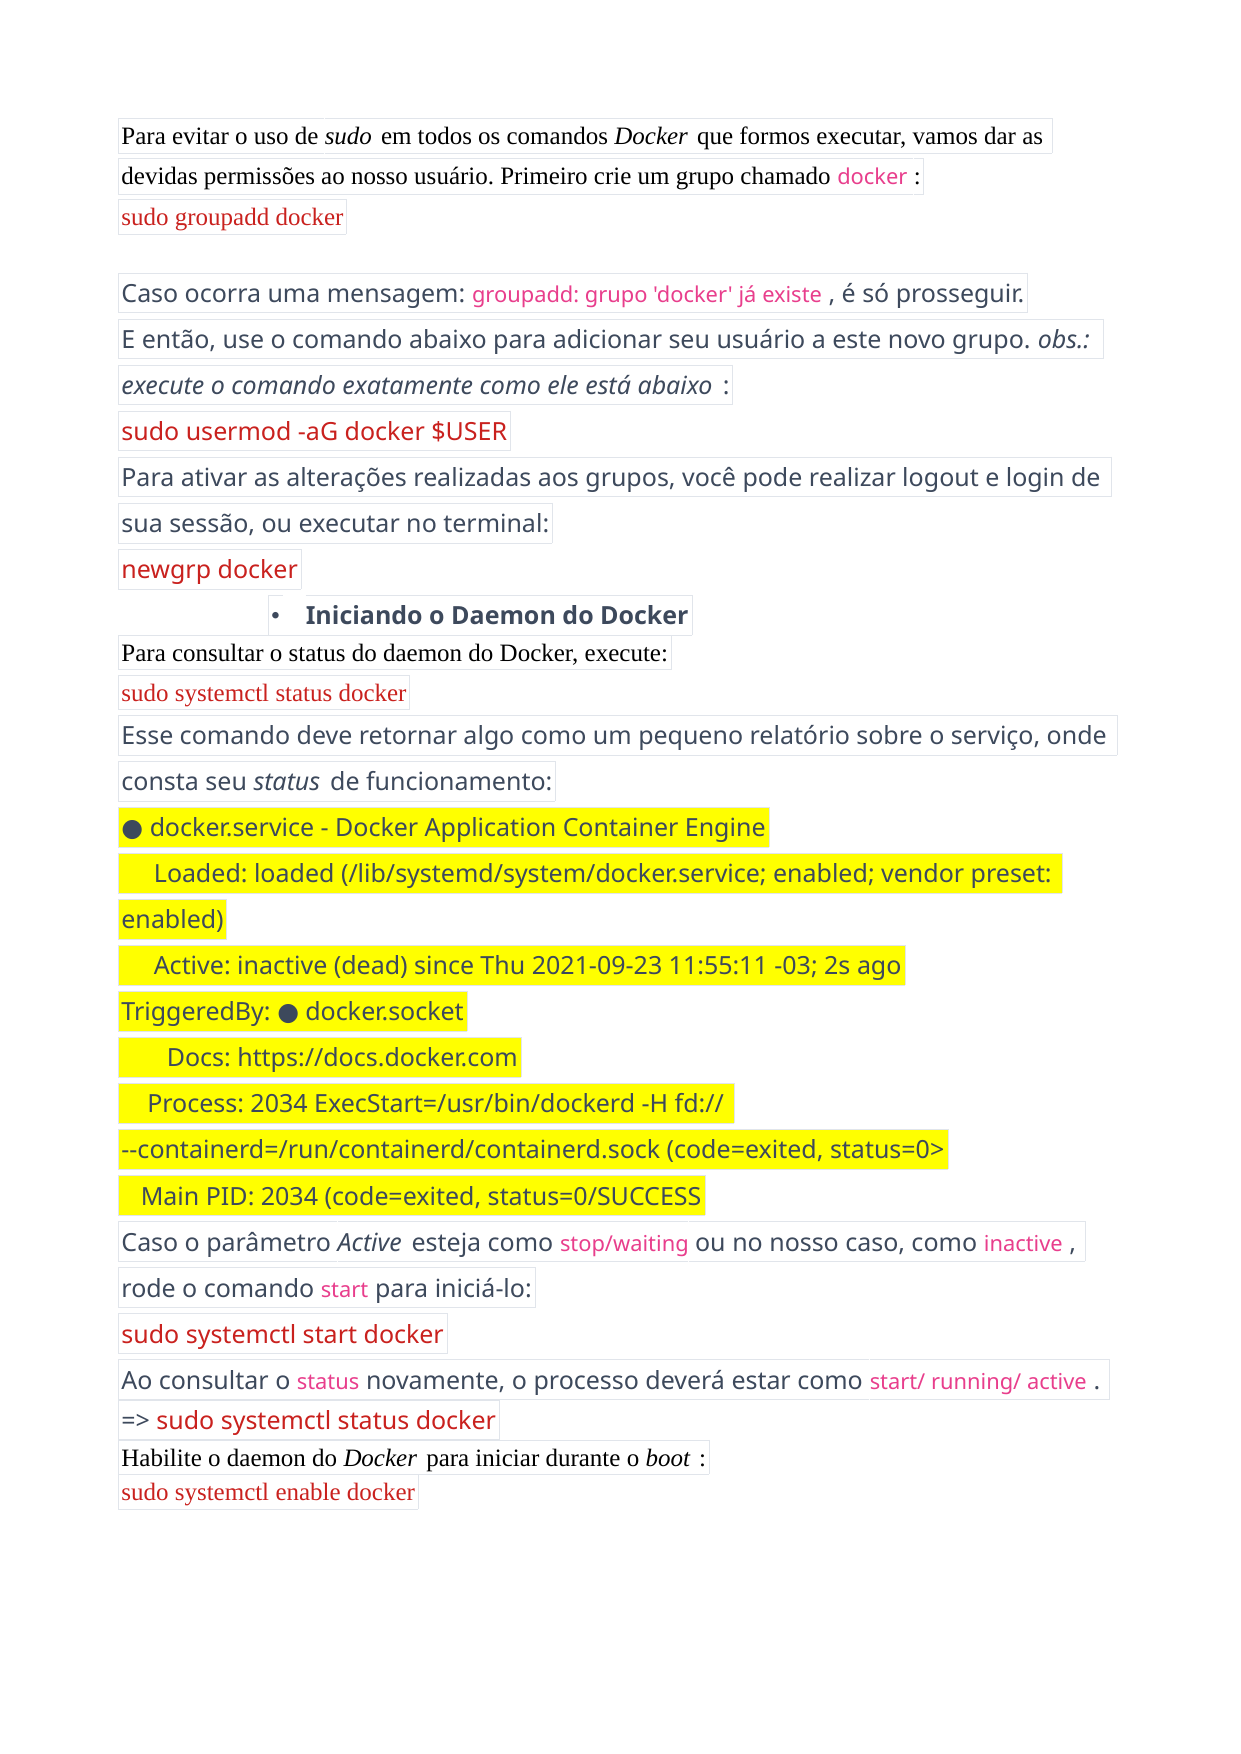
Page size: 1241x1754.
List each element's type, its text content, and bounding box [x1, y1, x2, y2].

text [468, 991, 1122, 1031]
text TriggeredBy: ● docker.socket [119, 992, 467, 1031]
text Habilite o daemon do Docker para iniciar durante o boot : [119, 1441, 709, 1474]
text Ao consultar o status novamente, o processo deverá estar como start/ running/ active . => sudo systemctl status docker [500, 1359, 1122, 1439]
text sudo usermod -aG docker $USER [119, 412, 510, 450]
text [1028, 272, 1122, 312]
text [706, 1175, 1122, 1215]
text ● docker.service - Docker Application Container Engine [119, 808, 769, 847]
text Process: 2034 ExecStart=/usr/bin/dockerd -H fd:// --containerd=/run/containerd/containerd.sock (code=exited, status=0> [118, 1083, 1122, 1169]
text Caso ocorra uma mensagem: groupadd: grupo 'docker' já existe , é só prosseguir. [119, 274, 1027, 312]
text [906, 945, 1122, 985]
text Main PID: 2034 (code=exited, status=0/SUCCESS [119, 1176, 705, 1215]
text sudo groupadd docker [119, 200, 346, 234]
text [511, 411, 1122, 451]
text [419, 1474, 1122, 1509]
text [522, 1037, 1122, 1077]
text [347, 199, 1122, 234]
text sudo systemctl status docker [119, 676, 409, 709]
text Esse comando deve retornar algo como um pequeno relatório sobre o serviço, onde consta seu status de funcionamento: [118, 715, 1122, 801]
text [302, 549, 1122, 589]
text [672, 635, 1122, 669]
text sudo systemctl start docker [119, 1314, 447, 1353]
text [770, 807, 1122, 847]
text Para consultar o status do daemon do Docker, execute: [119, 636, 671, 669]
text Loaded: loaded (/lib/systemd/system/docker.service; enabled; vendor preset: enabled) [118, 853, 1122, 939]
text Para ativar as alterações realizadas aos grupos, você pode realizar logout e login de sua sessão, ou executar no terminal: [118, 457, 1122, 543]
text Ao consultar o status novamente, o processo deverá estar como start/ running/ active . => sudo systemctl status docker [119, 1360, 1109, 1399]
text Para evitar o uso de sudo em todos os comandos Docker que formos executar, vamos dar as devidas permissões ao nosso usuário. Primeiro crie um grupo chamado docker : [118, 118, 1122, 194]
text Active: inactive (dead) since Thu 2021-09-23 11:55:11 -03; 2s ago [119, 946, 905, 985]
text [410, 675, 1122, 709]
text Ao consultar o status novamente, o processo deverá estar como start/ running/ active . => sudo systemctl status docker [119, 1401, 499, 1439]
text sudo systemctl enable docker [119, 1475, 418, 1509]
text Caso o parâmetro Active esteja como stop/waiting ou no nosso caso, como inactive , rode o comando start para iniciá-lo: [118, 1221, 1122, 1307]
subtitle [693, 595, 1122, 635]
text [710, 1439, 1122, 1474]
text [448, 1313, 1122, 1353]
text E então, use o comando abaixo para adicionar seu usuário a este novo grupo. obs.: execute o comando exatamente como ele está abaixo : [118, 318, 1122, 404]
text newgrp docker [119, 550, 301, 589]
subtitle Iniciando o Daemon do Docker [269, 595, 692, 635]
text Docs: https://docs.docker.com [119, 1038, 521, 1077]
